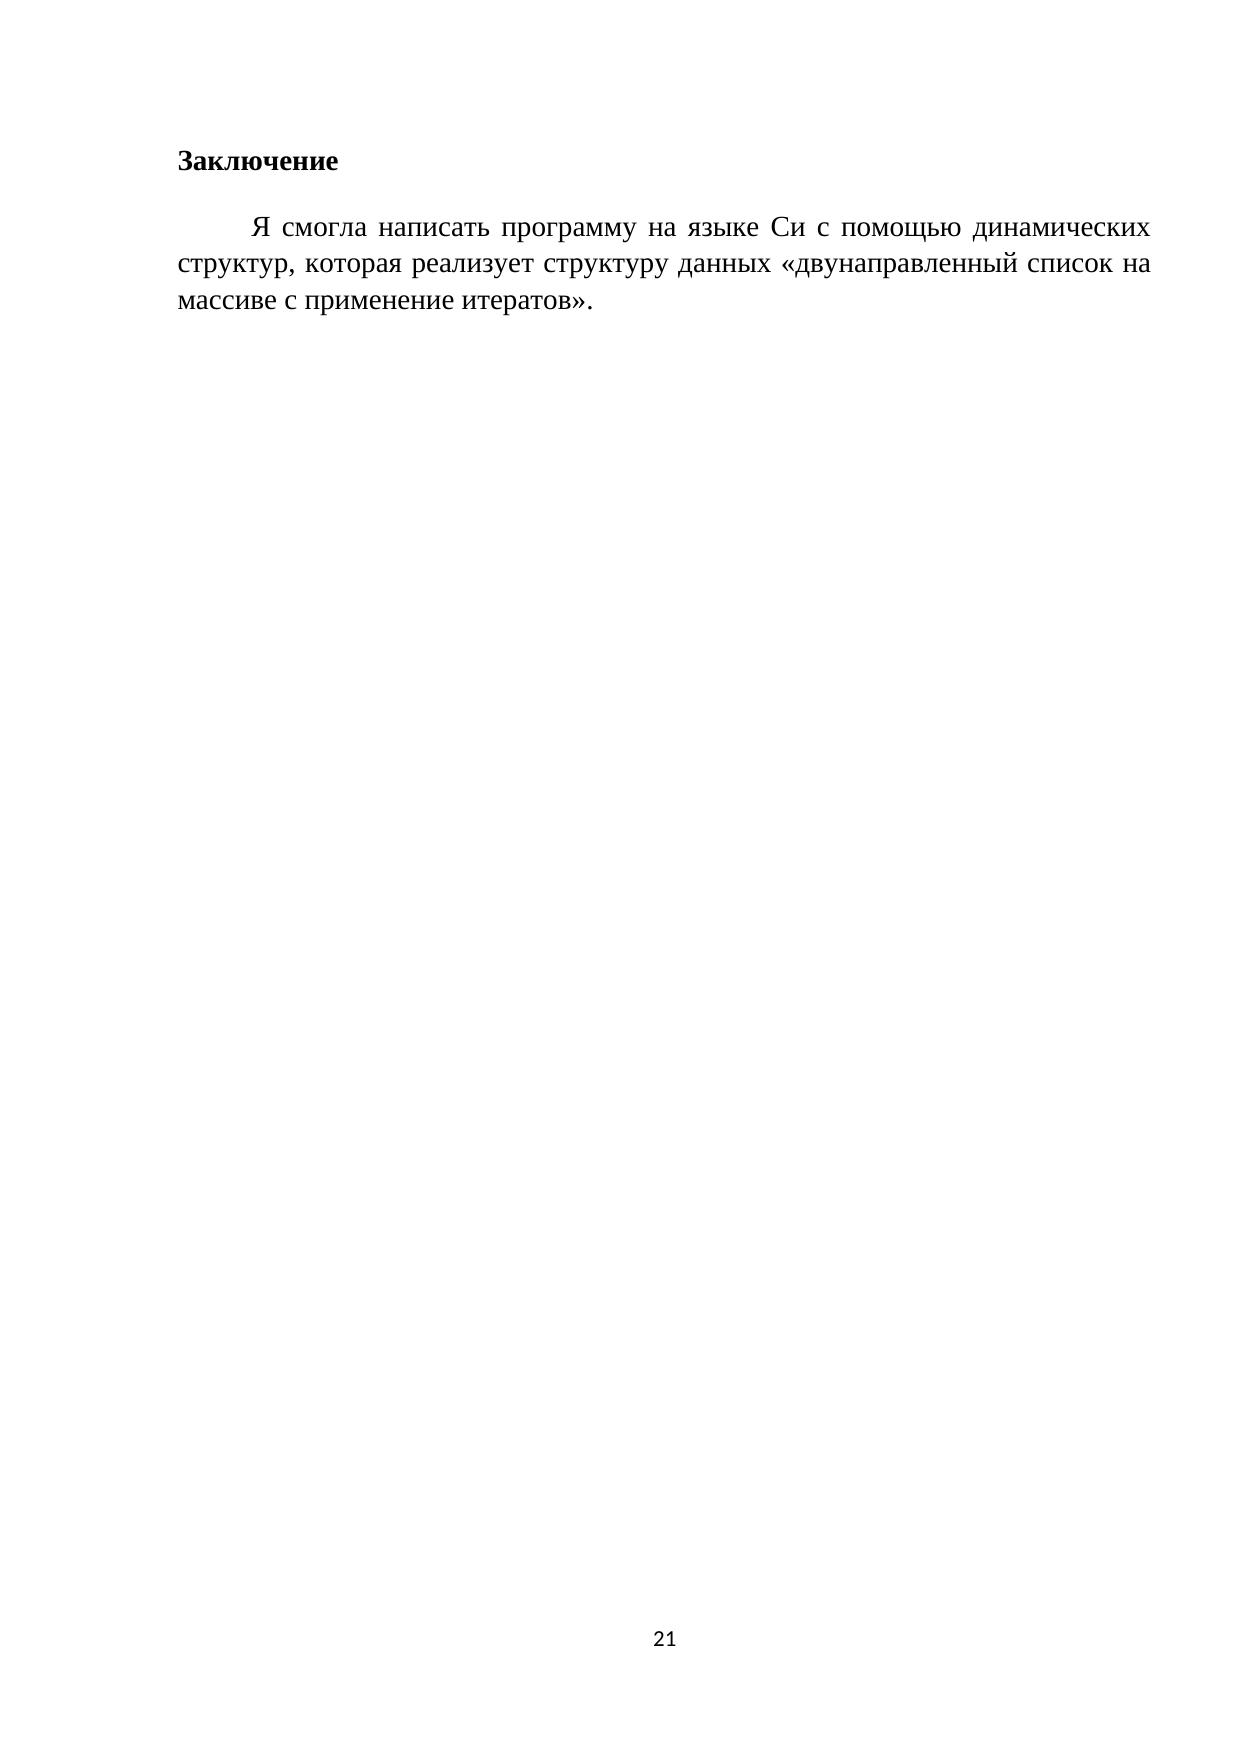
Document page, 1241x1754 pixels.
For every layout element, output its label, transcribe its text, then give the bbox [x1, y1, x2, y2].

subtitle Заключение [177, 143, 1152, 177]
text Я смогла написать программу на языке Си с помощью динамических структур, которая реализует структуру данных «двунаправленный список на массиве с применение итератов». [177, 209, 1152, 315]
